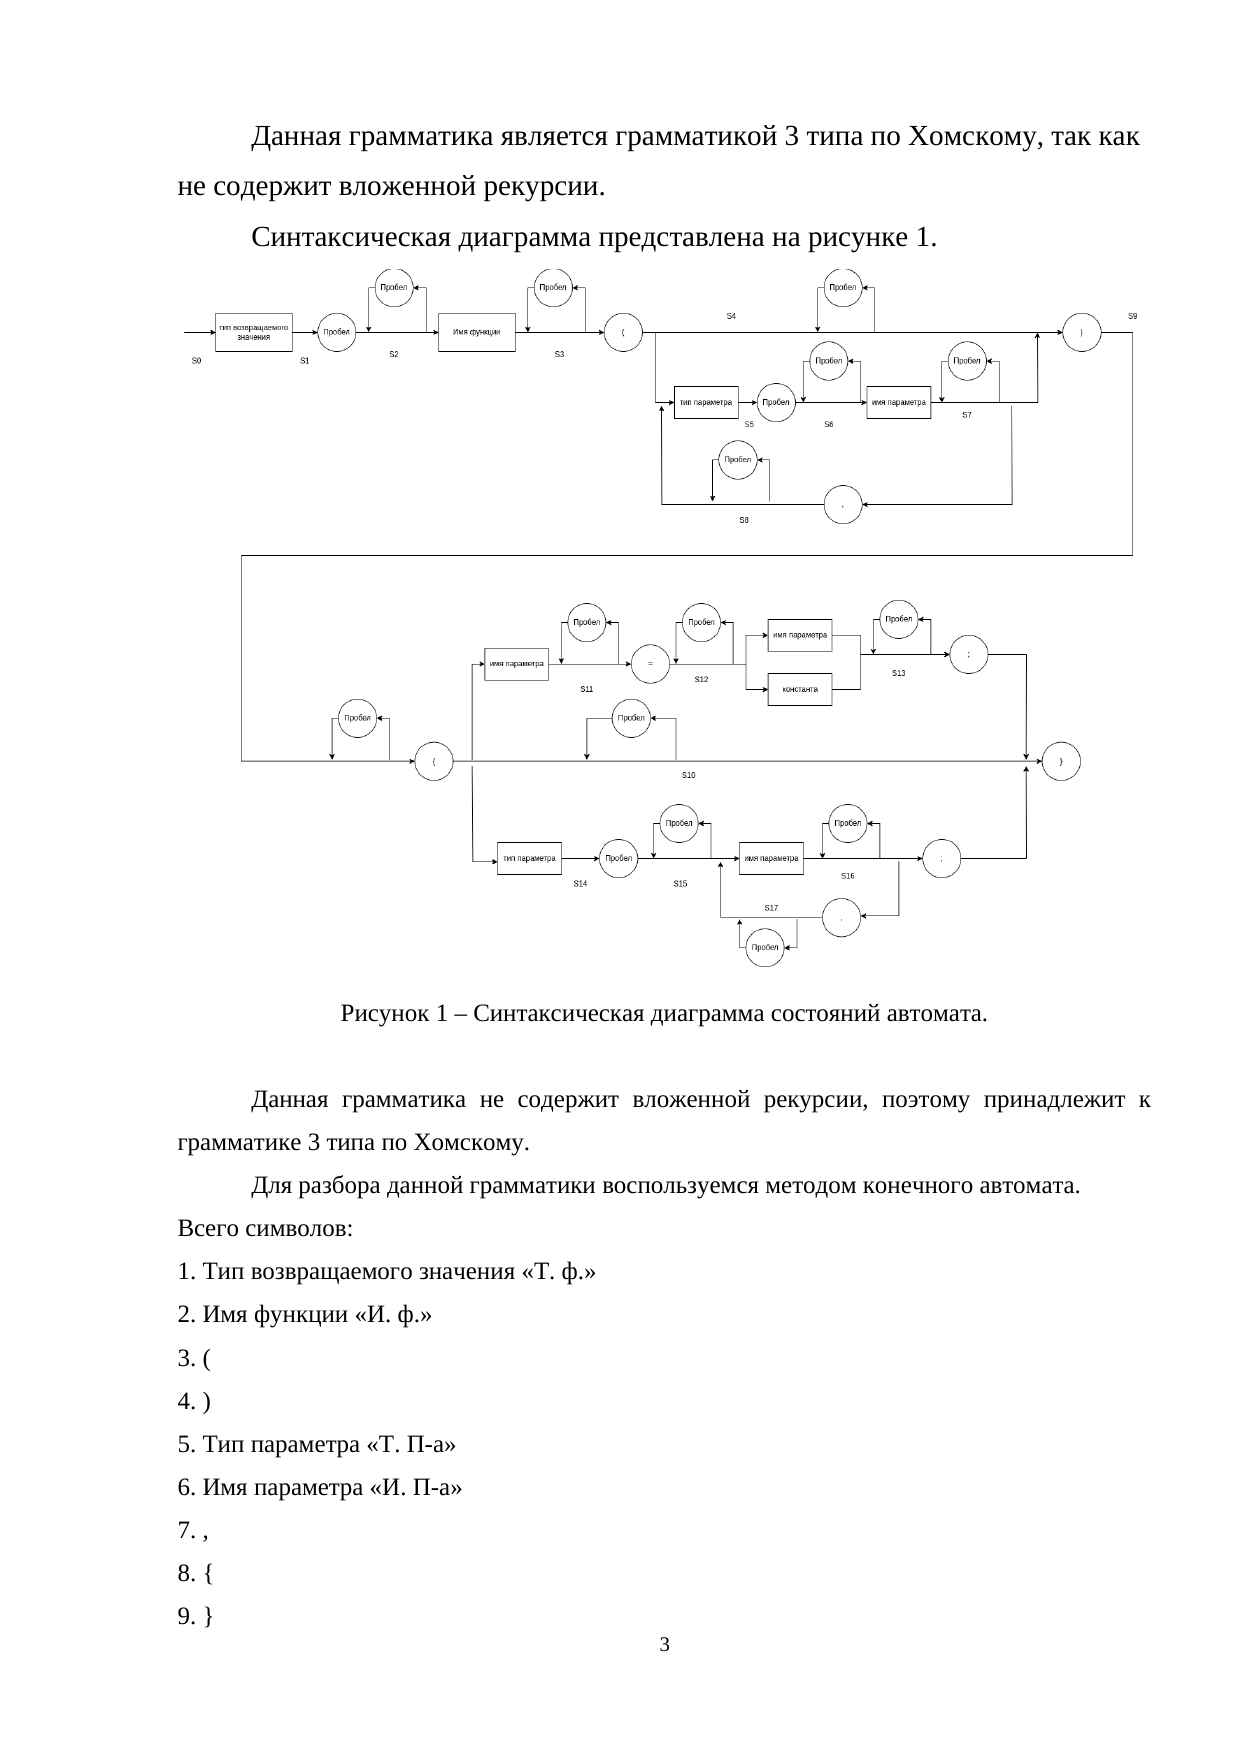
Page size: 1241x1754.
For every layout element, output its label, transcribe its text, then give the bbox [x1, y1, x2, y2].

text 5. Тип параметра «Т. П-а» [177, 1429, 1152, 1458]
text Данная грамматика не содержит вложенной рекурсии, поэтому принадлежит к грамматике 3 типа по Хомскому. [177, 1084, 1152, 1156]
text Рисунок 1 – Синтаксическая диаграмма состояний автомата. [177, 967, 1152, 1026]
text 6. Имя параметра «И. П-а» [177, 1472, 1152, 1501]
picture [177, 269, 1152, 967]
text 9. } [177, 1601, 1152, 1630]
text Всего символов: [177, 1213, 1152, 1242]
text 3. ( [177, 1343, 1152, 1371]
text 7. , [177, 1515, 1152, 1544]
text Данная грамматика является грамматикой 3 типа по Хомскому, так как не содержит вложенной рекурсии. [177, 118, 1152, 202]
text 8. { [177, 1558, 1152, 1587]
text 4. ) [177, 1386, 1152, 1414]
text 2. Имя функции «И. ф.» [177, 1299, 1152, 1328]
text Синтаксическая диаграмма представлена на рисунке 1. [177, 219, 1152, 252]
text Для разбора данной грамматики воспользуемся методом конечного автомата. [177, 1170, 1152, 1199]
text 1. Тип возвращаемого значения «Т. ф.» [177, 1256, 1152, 1285]
